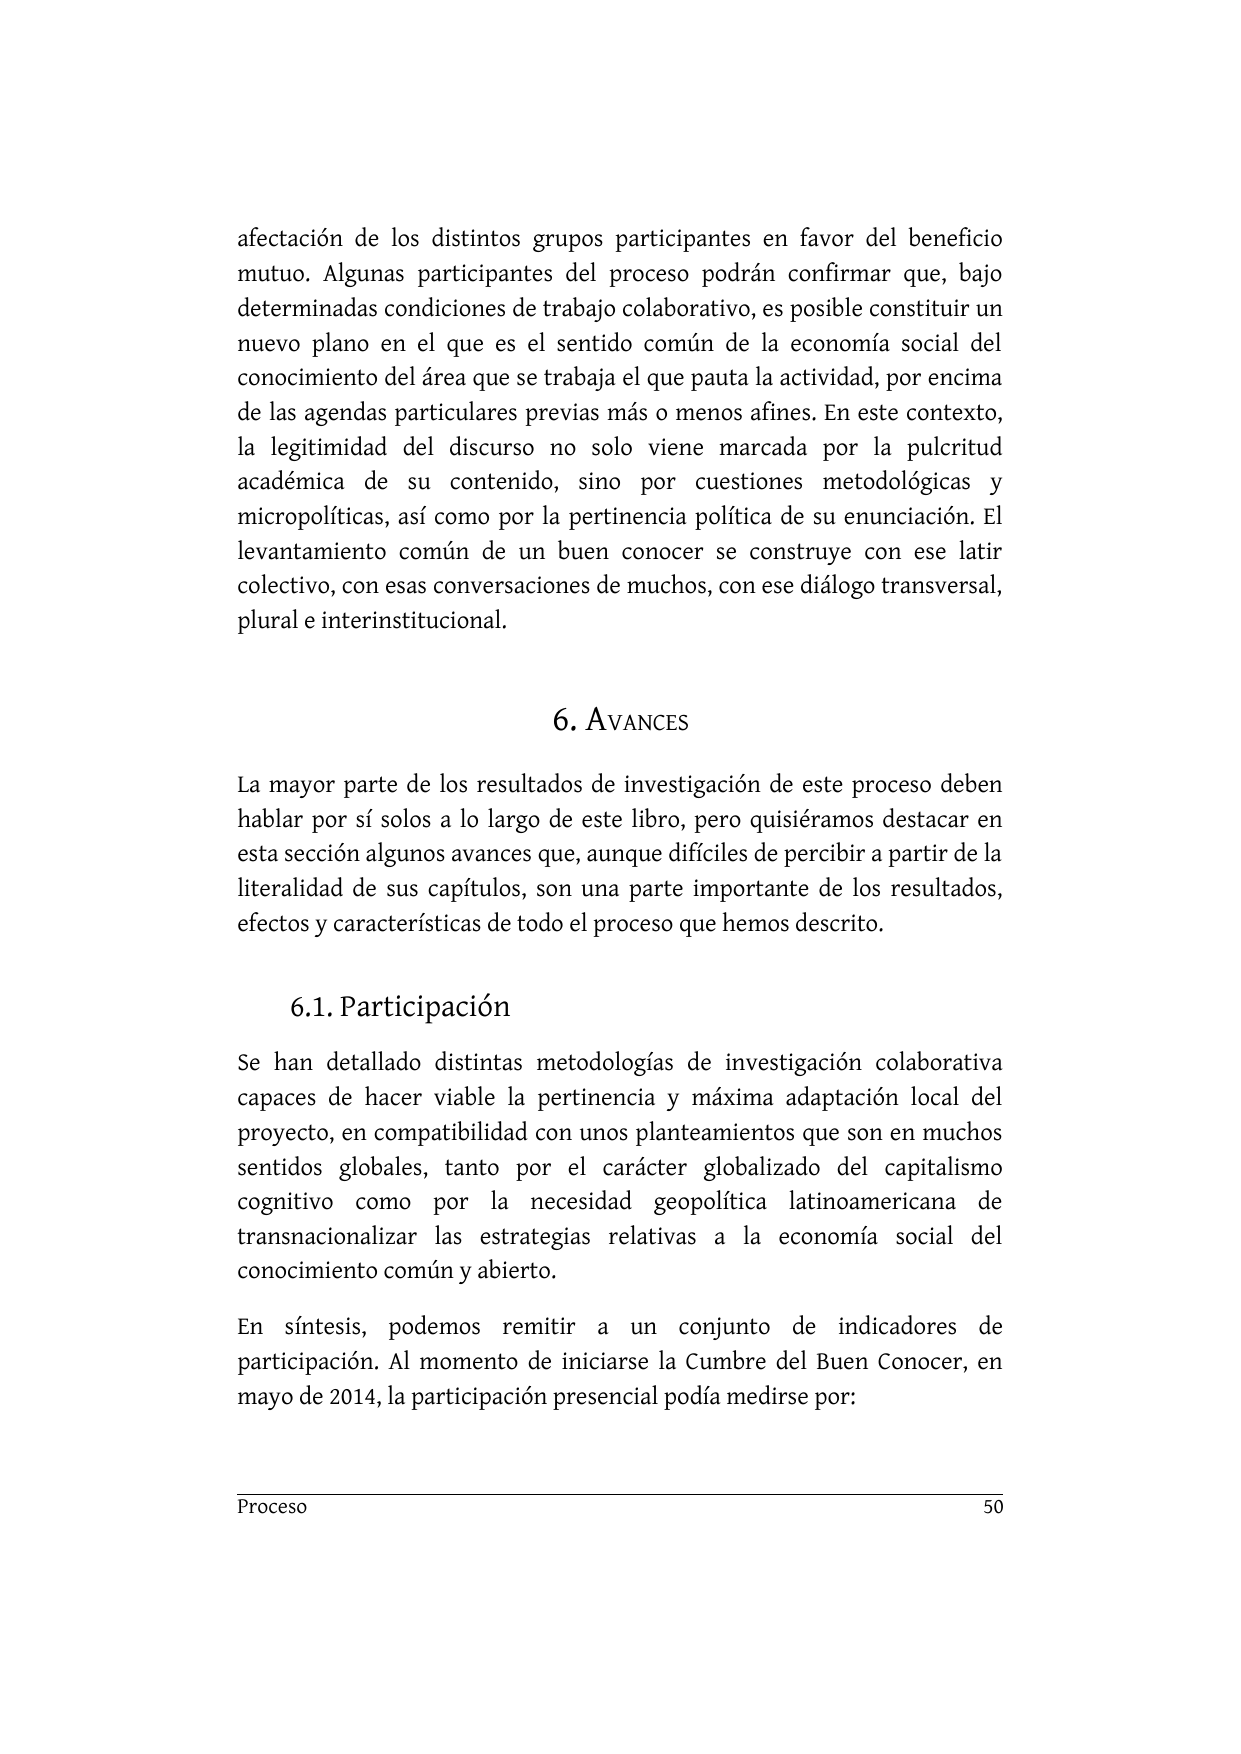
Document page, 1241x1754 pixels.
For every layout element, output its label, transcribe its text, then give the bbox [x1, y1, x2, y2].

text Se han detallado distintas metodologías de investigación colaborativa capaces de hacer viable la pertinencia y máxima adaptación local del proyecto, en compatibilidad con unos planteamientos que son en muchos sentidos globales, tanto por el carácter globalizado del capitalismo cognitivo como por la necesidad geopolítica latinoamericana de transnacionalizar las estrategias relativas a la economía social del conocimiento común y abierto. [237, 1049, 1003, 1286]
text En síntesis, podemos remitir a un conjunto de indicadores de participación. Al momento de iniciarse la Cumbre del Buen Conocer, en mayo de 2014, la participación presencial podía medirse por: [237, 1313, 1003, 1411]
text afectación de los distintos grupos participantes en favor del beneficio mutuo. Algunas participantes del proceso podrán confirmar que, bajo determinadas condiciones de trabajo colaborativo, es posible constituir un nuevo plano en el que es el sentido común de la economía social del conocimiento del área que se trabaja el que pauta la actividad, por encima de las agendas particulares previas más o menos afines. En este contexto, la legitimidad del discurso no solo viene marcada por la pulcritud académica de su contenido, sino por cuestiones metodológicas y micropolíticas, así como por la pertinencia política de su enunciación. El levantamiento común de un buen conocer se construye con ese latir colectivo, con esas conversaciones de muchos, con ese diálogo transversal, plural e interinstitucional. [237, 225, 1003, 636]
subtitle 6.1. Participación [237, 989, 1003, 1025]
text La mayor parte de los resultados de investigación de este proceso deben hablar por sí solos a lo largo de este libro, pero quisiéramos destacar en esta sección algunos avances que, aunque difíciles de percibir a partir de la literalidad de sus capítulos, son una parte importante de los resultados, efectos y características de todo el proceso que hemos descrito. [237, 770, 1003, 938]
subtitle 6. Avances [282, 698, 958, 740]
